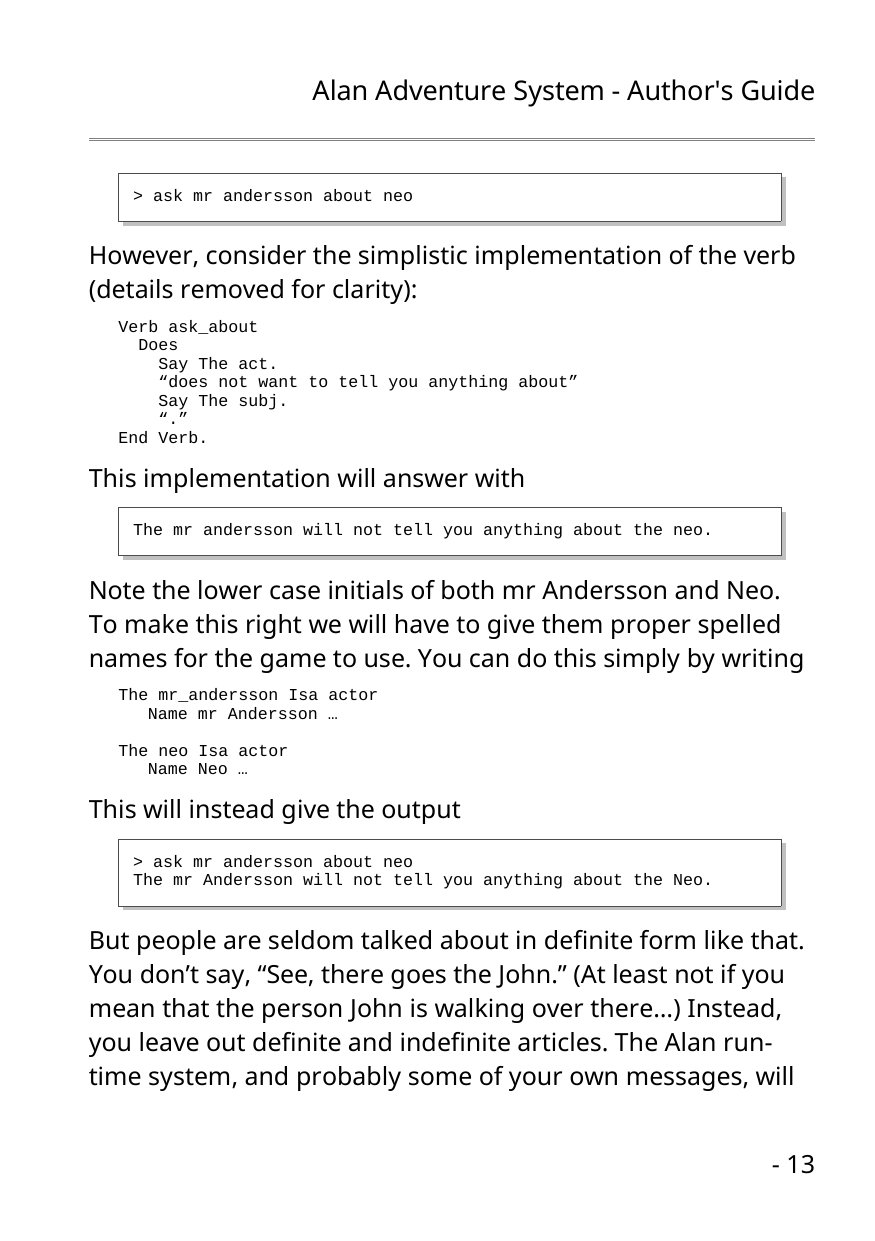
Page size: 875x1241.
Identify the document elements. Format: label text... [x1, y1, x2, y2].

text This implementation will answer with [88, 461, 815, 495]
text > ask mr andersson about neo [119, 174, 781, 221]
text The mr_andersson Isa actor Name mr Andersson … [118, 687, 815, 724]
text The mr andersson will not tell you anything about the neo. [119, 508, 781, 555]
text This will instead give the output [88, 792, 815, 826]
text Note the lower case initials of both mr Andersson and Neo. To make this right we will have to give them proper spelled names for the game to use. You can do this simply by writing [88, 573, 815, 674]
text > ask mr andersson about neo [119, 840, 781, 857]
text However, consider the simplistic implementation of the verb (details removed for clarity): [88, 238, 815, 306]
text The mr Andersson will not tell you anything about the Neo. [119, 857, 781, 906]
text The neo Isa actor Name Neo … [118, 743, 815, 780]
text But people are seldom talked about in definite form like that. You don’t say, “See, there goes the John.” (At least not if you mean that the person John is walking over there…) Instead, you leave out definite and indefinite articles. The Alan run-time system, and probably some of your own messages, will [88, 923, 815, 1093]
text Verb ask_about Does Say The act. “does not want to tell you anything about” Say The subj. “.” End Verb. [118, 318, 815, 448]
